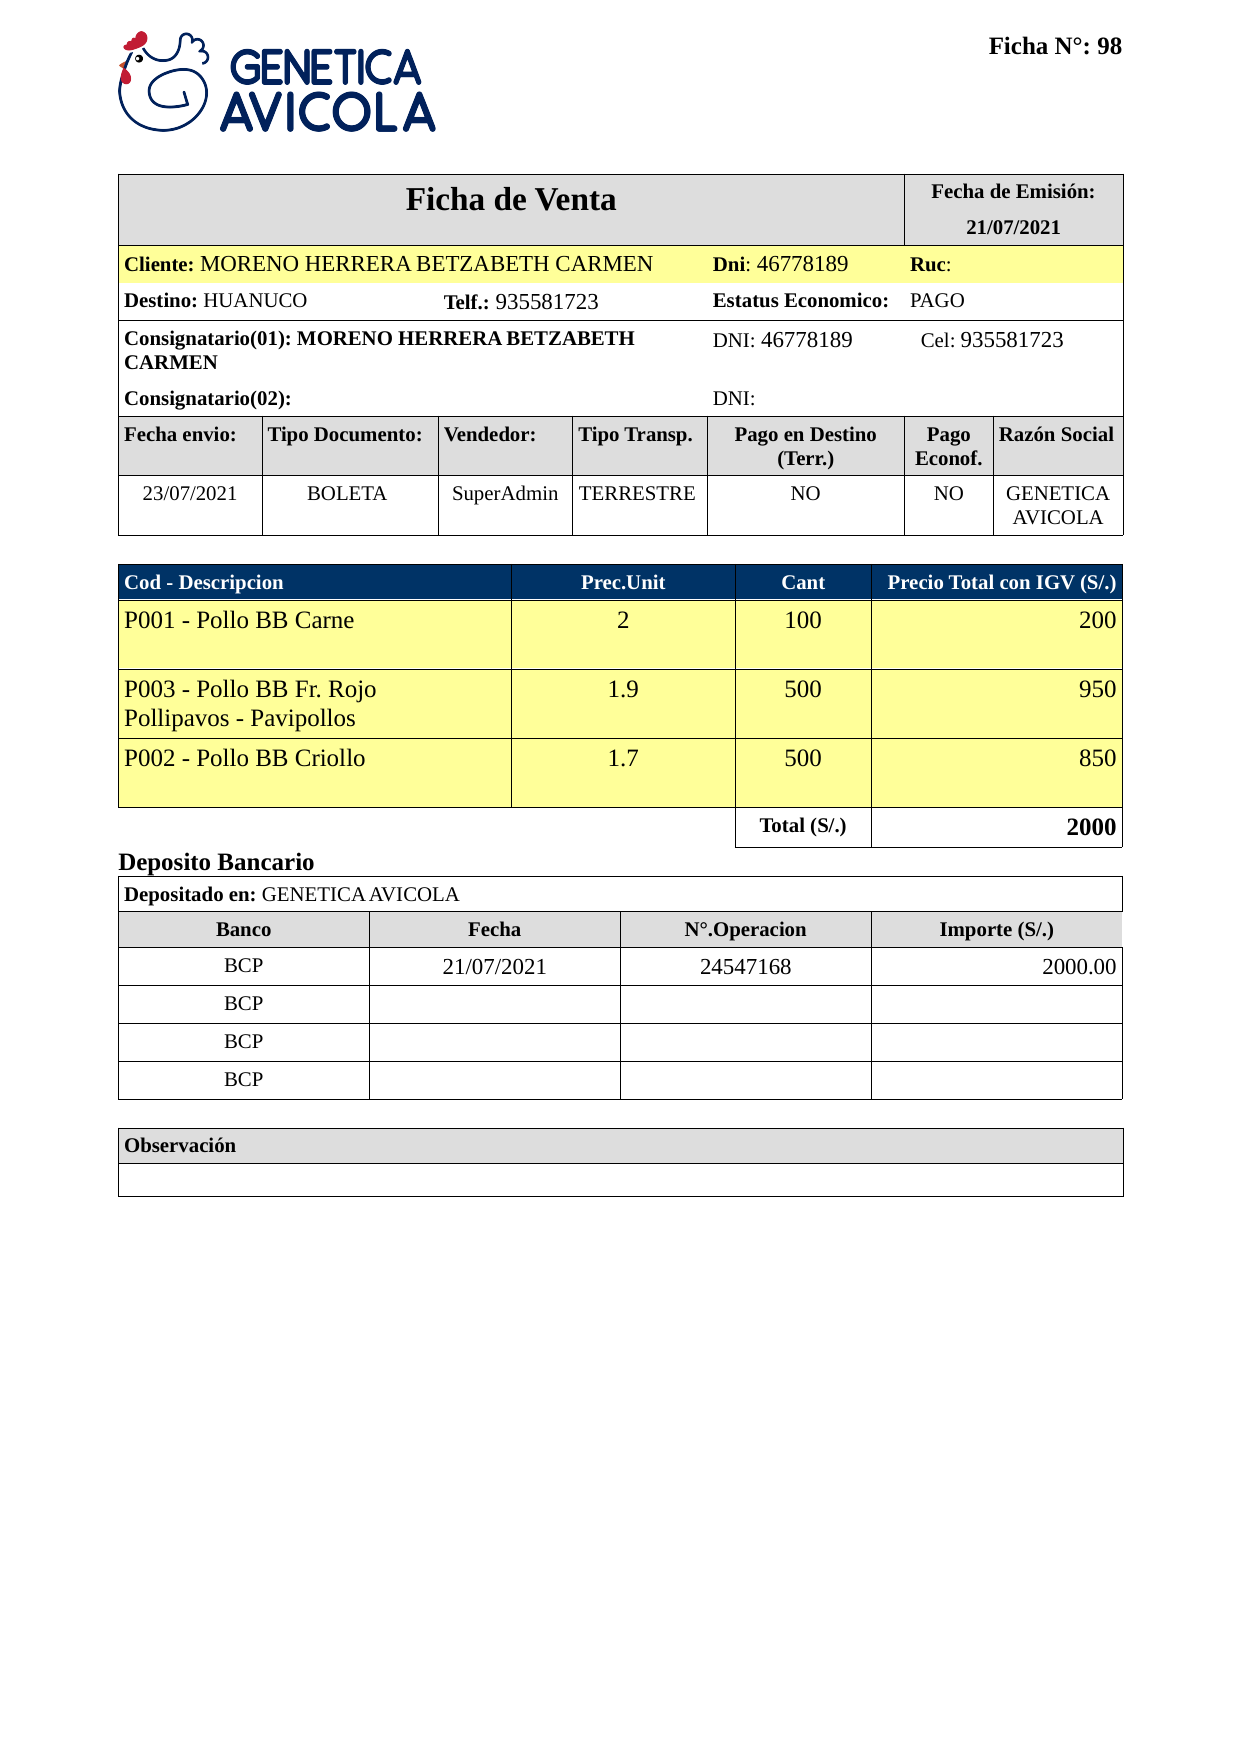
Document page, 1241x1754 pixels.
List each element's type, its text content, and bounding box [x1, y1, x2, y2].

table_header Prec.Unit [512, 565, 735, 599]
table_cell Importe (S/.) [872, 912, 1122, 947]
table_cell BCP [119, 1062, 369, 1099]
table_cell 21/07/2021 [905, 209, 1123, 245]
table_header Precio Total con IGV (S/.) [872, 565, 1122, 599]
table_cell Vendedor: [439, 417, 572, 475]
table_cell [370, 986, 620, 1023]
table_cell 24547168 [621, 948, 871, 985]
picture [118, 31, 436, 132]
table_cell Banco [119, 912, 369, 947]
table_cell P002 - Pollo BB Criollo [119, 739, 511, 807]
table_cell [119, 1164, 1123, 1196]
table_cell [621, 1024, 871, 1061]
table_cell [370, 1024, 620, 1061]
table_header Cant [736, 565, 871, 599]
table_cell Telf.: 935581723 [438, 283, 707, 320]
table_cell Fecha [370, 912, 620, 947]
table_cell [370, 1062, 620, 1099]
table_cell DNI: 46778189 [707, 321, 915, 380]
table_cell 500 [736, 739, 871, 807]
table_cell BCP [119, 1024, 369, 1061]
table_header Ficha de Venta [119, 175, 904, 245]
table_cell N°.Operacion [621, 912, 871, 947]
table_cell P001 - Pollo BB Carne [119, 601, 511, 668]
table_cell NO [708, 476, 904, 535]
table_cell GENETICA AVICOLA [994, 476, 1123, 535]
table_cell Pago Econof. [905, 417, 993, 475]
table_cell 21/07/2021 [370, 948, 620, 985]
table_cell 2 [512, 601, 735, 668]
table_cell 1.7 [512, 739, 735, 807]
table_cell BCP [119, 986, 369, 1023]
table_cell Cliente: MORENO HERRERA BETZABETH CARMEN [119, 246, 707, 283]
table_cell 100 [736, 601, 871, 668]
table_cell NO [905, 476, 993, 535]
table_cell Razón Social [994, 417, 1123, 475]
table_header Observación [119, 1129, 1123, 1163]
table_cell PAGO [904, 283, 1123, 320]
table_header Cod - Descripcion [119, 565, 511, 599]
table_cell SuperAdmin [439, 476, 572, 535]
table_cell 2000 [872, 808, 1122, 847]
table_cell Destino: HUANUCO [119, 283, 438, 320]
table_cell Consignatario(02): [119, 380, 707, 416]
table_cell Ruc: [904, 246, 1123, 283]
table_cell [118, 808, 511, 847]
table_cell 1.9 [512, 670, 735, 738]
table_cell 950 [872, 670, 1122, 738]
table_cell [872, 986, 1122, 1023]
table_cell [621, 1062, 871, 1099]
table_cell TERRESTRE [573, 476, 707, 535]
table_cell Total (S/.) [736, 808, 871, 847]
table_cell Pago en Destino (Terr.) [708, 417, 904, 475]
table_cell Dni: 46778189 [707, 246, 904, 283]
table_cell [511, 808, 735, 847]
table_cell Consignatario(01): MORENO HERRERA BETZABETH CARMEN [119, 321, 707, 380]
table_header Fecha de Emisión: [905, 175, 1123, 209]
table_cell 23/07/2021 [119, 476, 262, 535]
table_cell 500 [736, 670, 871, 738]
table_cell [621, 986, 871, 1023]
table_cell [872, 1024, 1122, 1061]
text Deposito Bancario [118, 847, 1122, 876]
table_cell 200 [872, 601, 1122, 668]
table_cell Tipo Transp. [573, 417, 707, 475]
table_cell 2000.00 [872, 948, 1122, 985]
table_cell P003 - Pollo BB Fr. Rojo Pollipavos - Pavipollos [119, 670, 511, 738]
table_cell Estatus Economico: [707, 283, 904, 320]
table_cell [872, 1062, 1122, 1099]
table_cell 850 [872, 739, 1122, 807]
table_cell Fecha envio: [119, 417, 262, 475]
table_header Depositado en: GENETICA AVICOLA [119, 877, 1122, 911]
table_cell DNI: [707, 380, 1123, 416]
table_cell Tipo Documento: [263, 417, 438, 475]
table_cell BOLETA [263, 476, 438, 535]
table_cell Cel: 935581723 [915, 321, 1123, 380]
table_cell BCP [119, 948, 369, 985]
